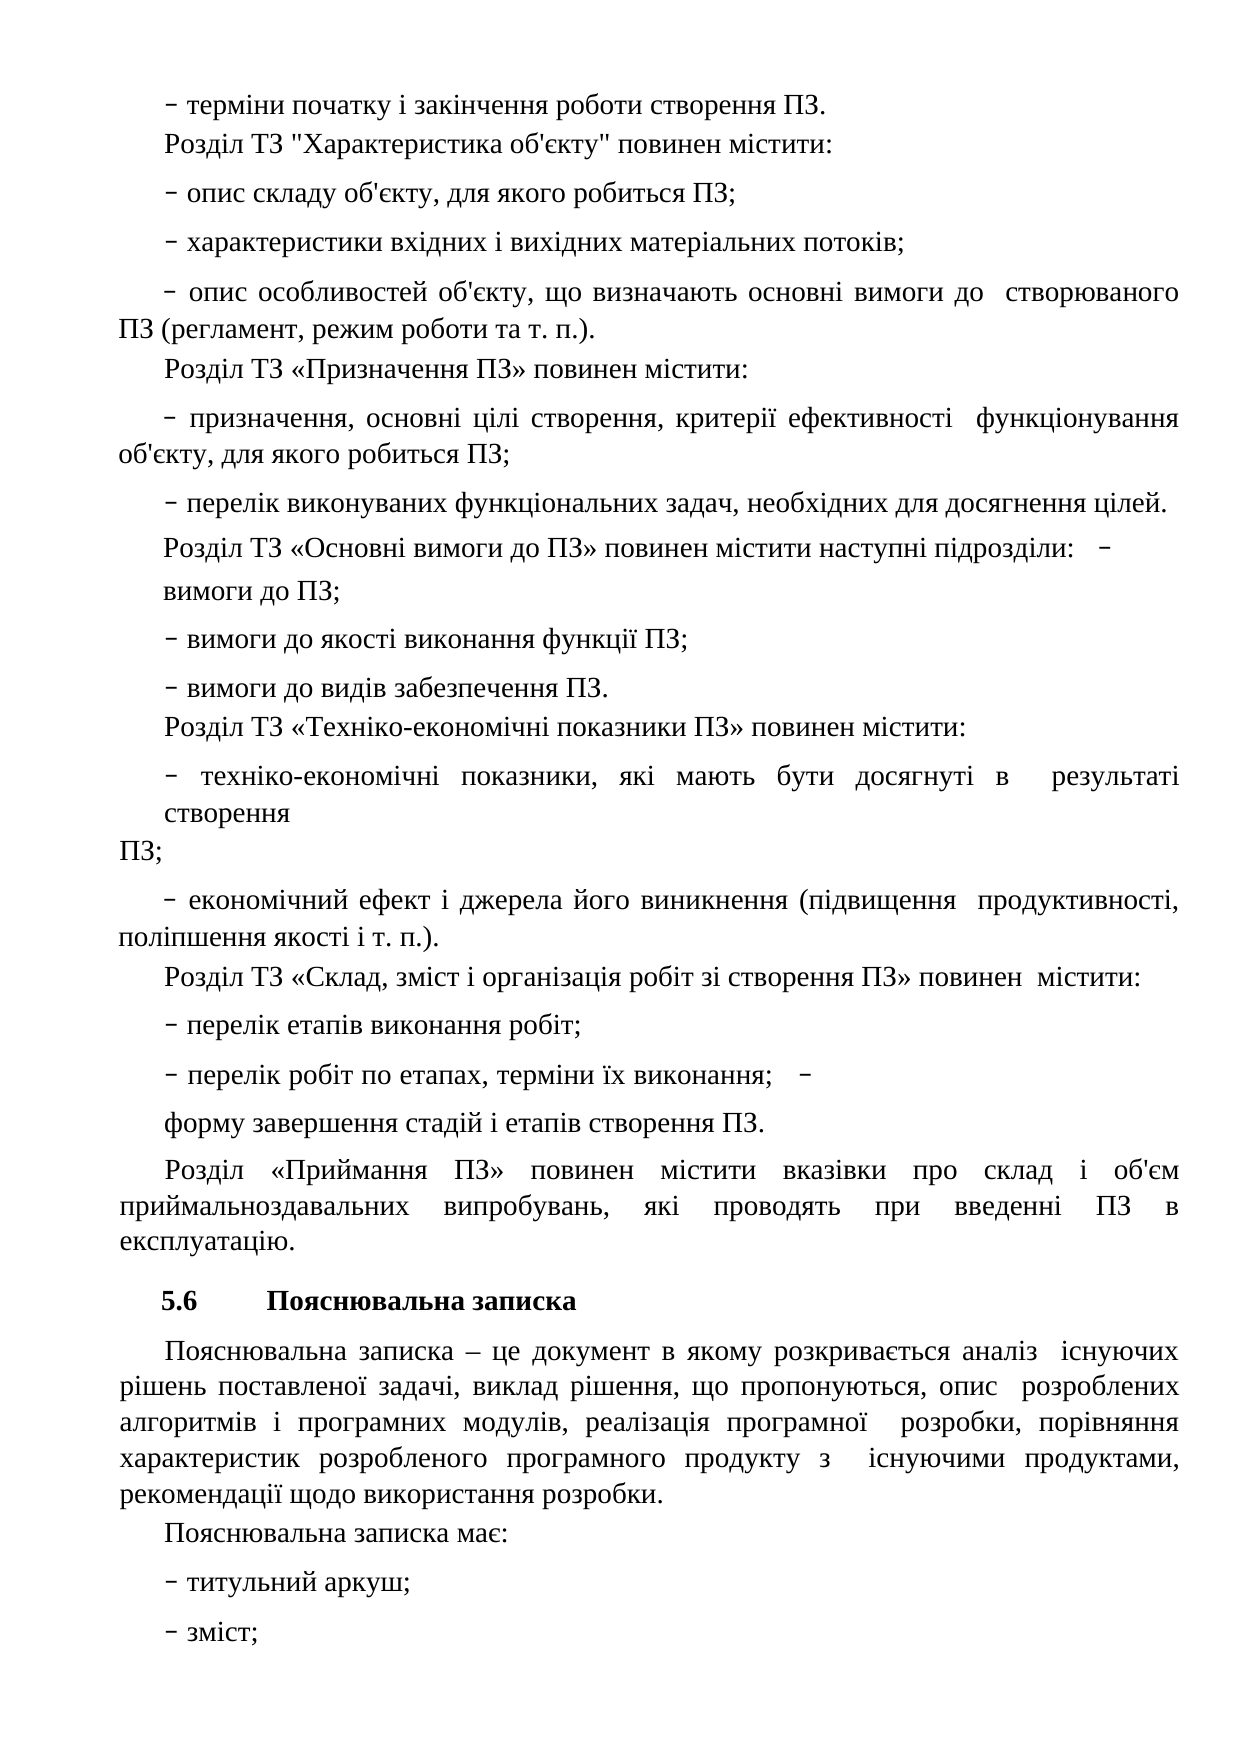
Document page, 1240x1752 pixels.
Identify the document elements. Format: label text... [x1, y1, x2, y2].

text − терміни початку і закінчення роботи створення ПЗ. [164, 86, 1180, 122]
text − перелік робіт по етапах, терміни їх виконання; − форму завершення стадій і етапів створення ПЗ. [164, 1056, 812, 1138]
text − титульний аркуш; [164, 1563, 1180, 1599]
text Розділ ТЗ «Техніко-економічні показники ПЗ» повинен містити: [164, 709, 1180, 743]
text Розділ ТЗ «Склад, зміст і організація робіт зі створення ПЗ» повинен містити: [164, 959, 1180, 992]
text − опис особливостей об'єкту, що визначають основні вимоги до створюваного ПЗ (регламент, режим роботи та т. п.). [118, 273, 1180, 344]
text Розділ «Приймання ПЗ» повинен містити вказівки про склад і об'єм приймальноздавальних випробувань, які проводять при введенні ПЗ в експлуатацію. [119, 1152, 1180, 1257]
subtitle Пояснювальна записка [161, 1283, 1183, 1316]
text − вимоги до якості виконання функції ПЗ; [164, 620, 1180, 656]
text ПЗ; [119, 833, 1180, 867]
text Розділ ТЗ «Призначення ПЗ» повинен містити: [164, 351, 1180, 385]
text − перелік етапів виконання робіт; [164, 1006, 1180, 1042]
text − вимоги до видів забезпечення ПЗ. [164, 669, 1180, 705]
text − характеристики вхідних і вихідних матеріальних потоків; [164, 223, 1180, 259]
text − призначення, основні цілі створення, критерії ефективності функціонування об'єкту, для якого робиться ПЗ; [118, 399, 1180, 470]
text Розділ ТЗ "Характеристика об'єкту" повинен містити: [164, 126, 1180, 160]
text − економічний ефект і джерела його виникнення (підвищення продуктивності, поліпшення якості і т. п.). [118, 881, 1180, 952]
text − зміст; [164, 1613, 1180, 1648]
text Пояснювальна записка – це документ в якому розкривається аналіз існуючих рішень поставленої задачі, виклад рішення, що пропонуються, опис розроблених алгоритмів і програмних модулів, реалізація програмної розробки, порівняння характеристик розробленого програмного продукту з існуючими продуктами, рекомендації щодо використання розробки. [119, 1333, 1180, 1509]
text − перелік виконуваних функціональних задач, необхідних для досягнення цілей. Розділ ТЗ «Основні вимоги до ПЗ» повинен містити наступні підрозділи: − вимоги до ПЗ; [163, 484, 1182, 606]
text − техніко-економічні показники, які мають бути досягнуті в результаті створення [164, 757, 1180, 828]
text Пояснювальна записка має: [164, 1516, 1180, 1549]
text − опис складу об'єкту, для якого робиться ПЗ; [164, 174, 1180, 209]
